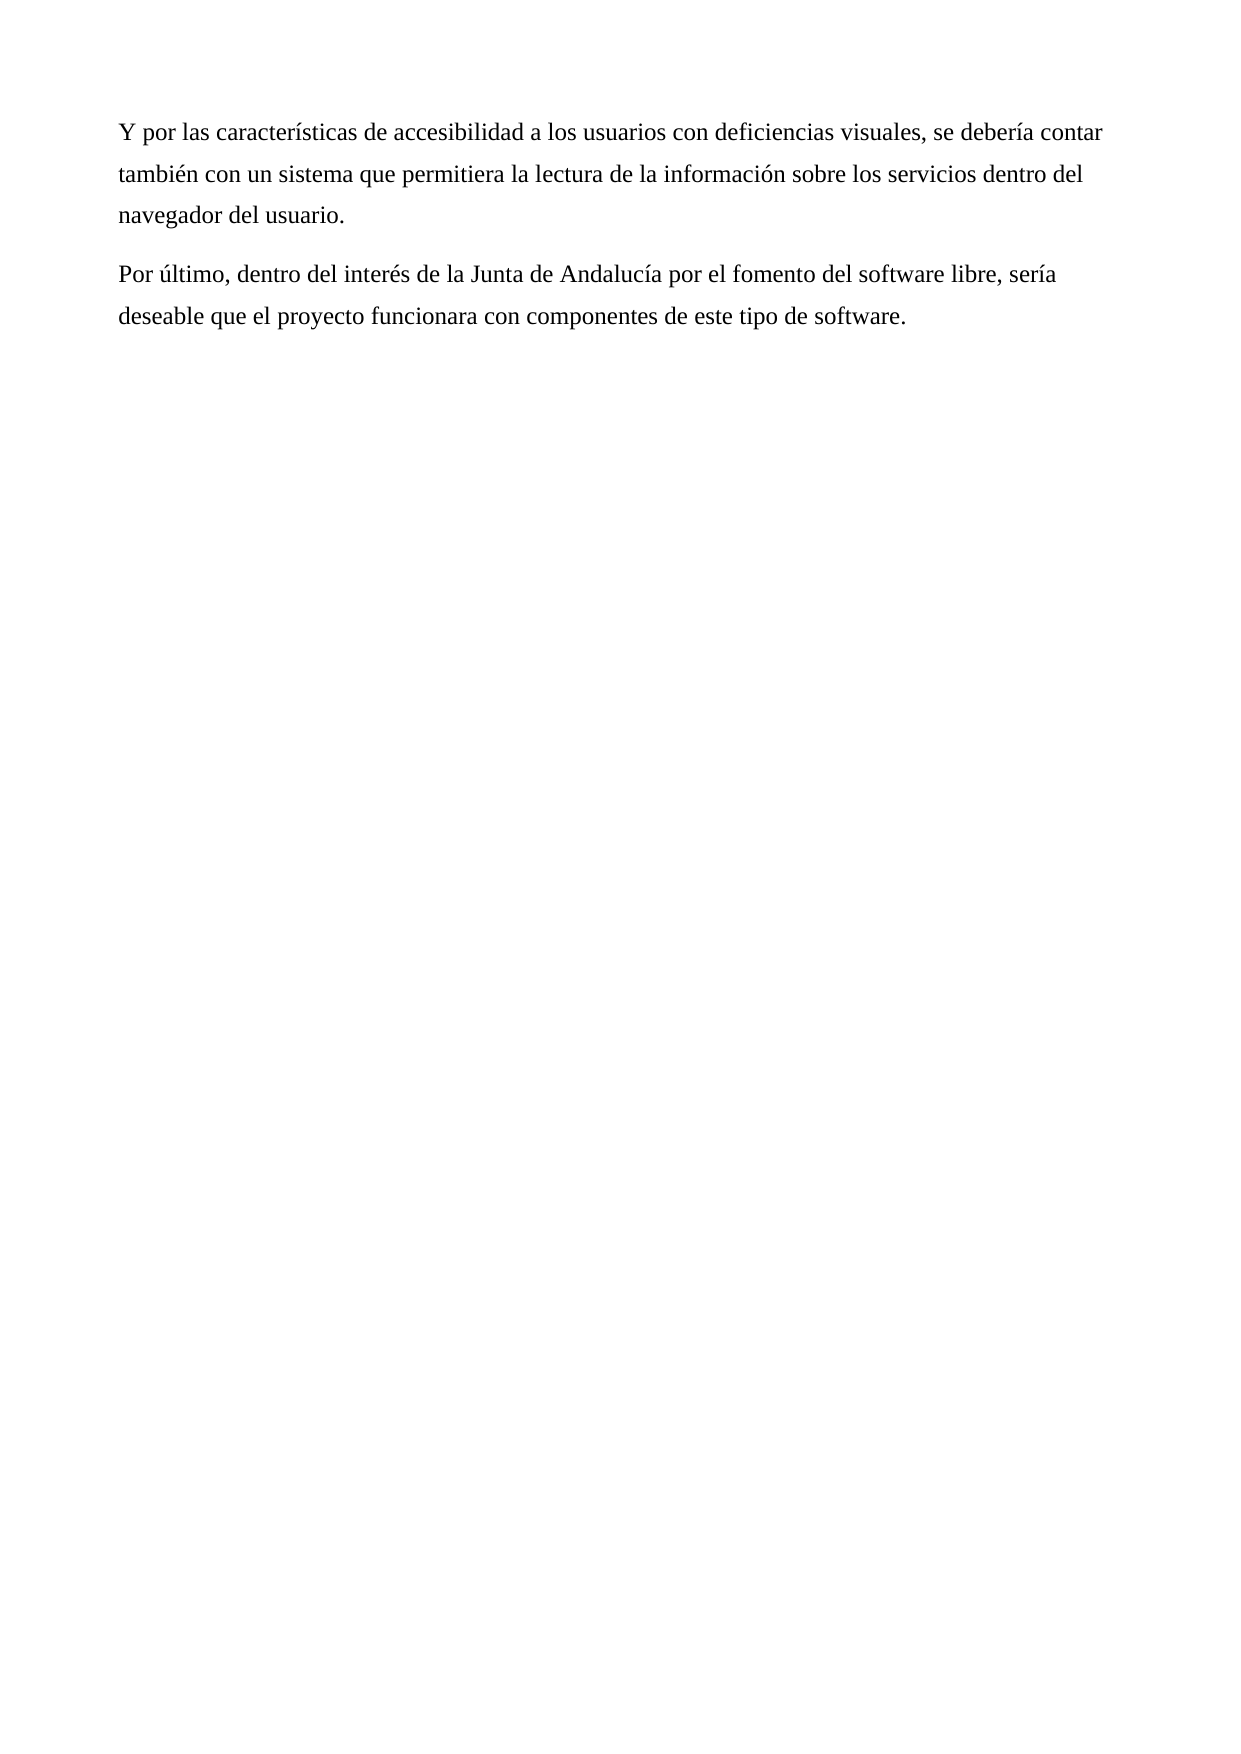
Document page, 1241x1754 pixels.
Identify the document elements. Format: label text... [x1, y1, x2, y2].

text Por último, dentro del interés de la Junta de Andalucía por el fomento del software libre, sería deseable que el proyecto funcionara con componentes de este tipo de software. [118, 261, 1122, 330]
text Y por las características de accesibilidad a los usuarios con deficiencias visuales, se debería contar también con un sistema que permitiera la lectura de la información sobre los servicios dentro del navegador del usuario. [118, 118, 1122, 229]
